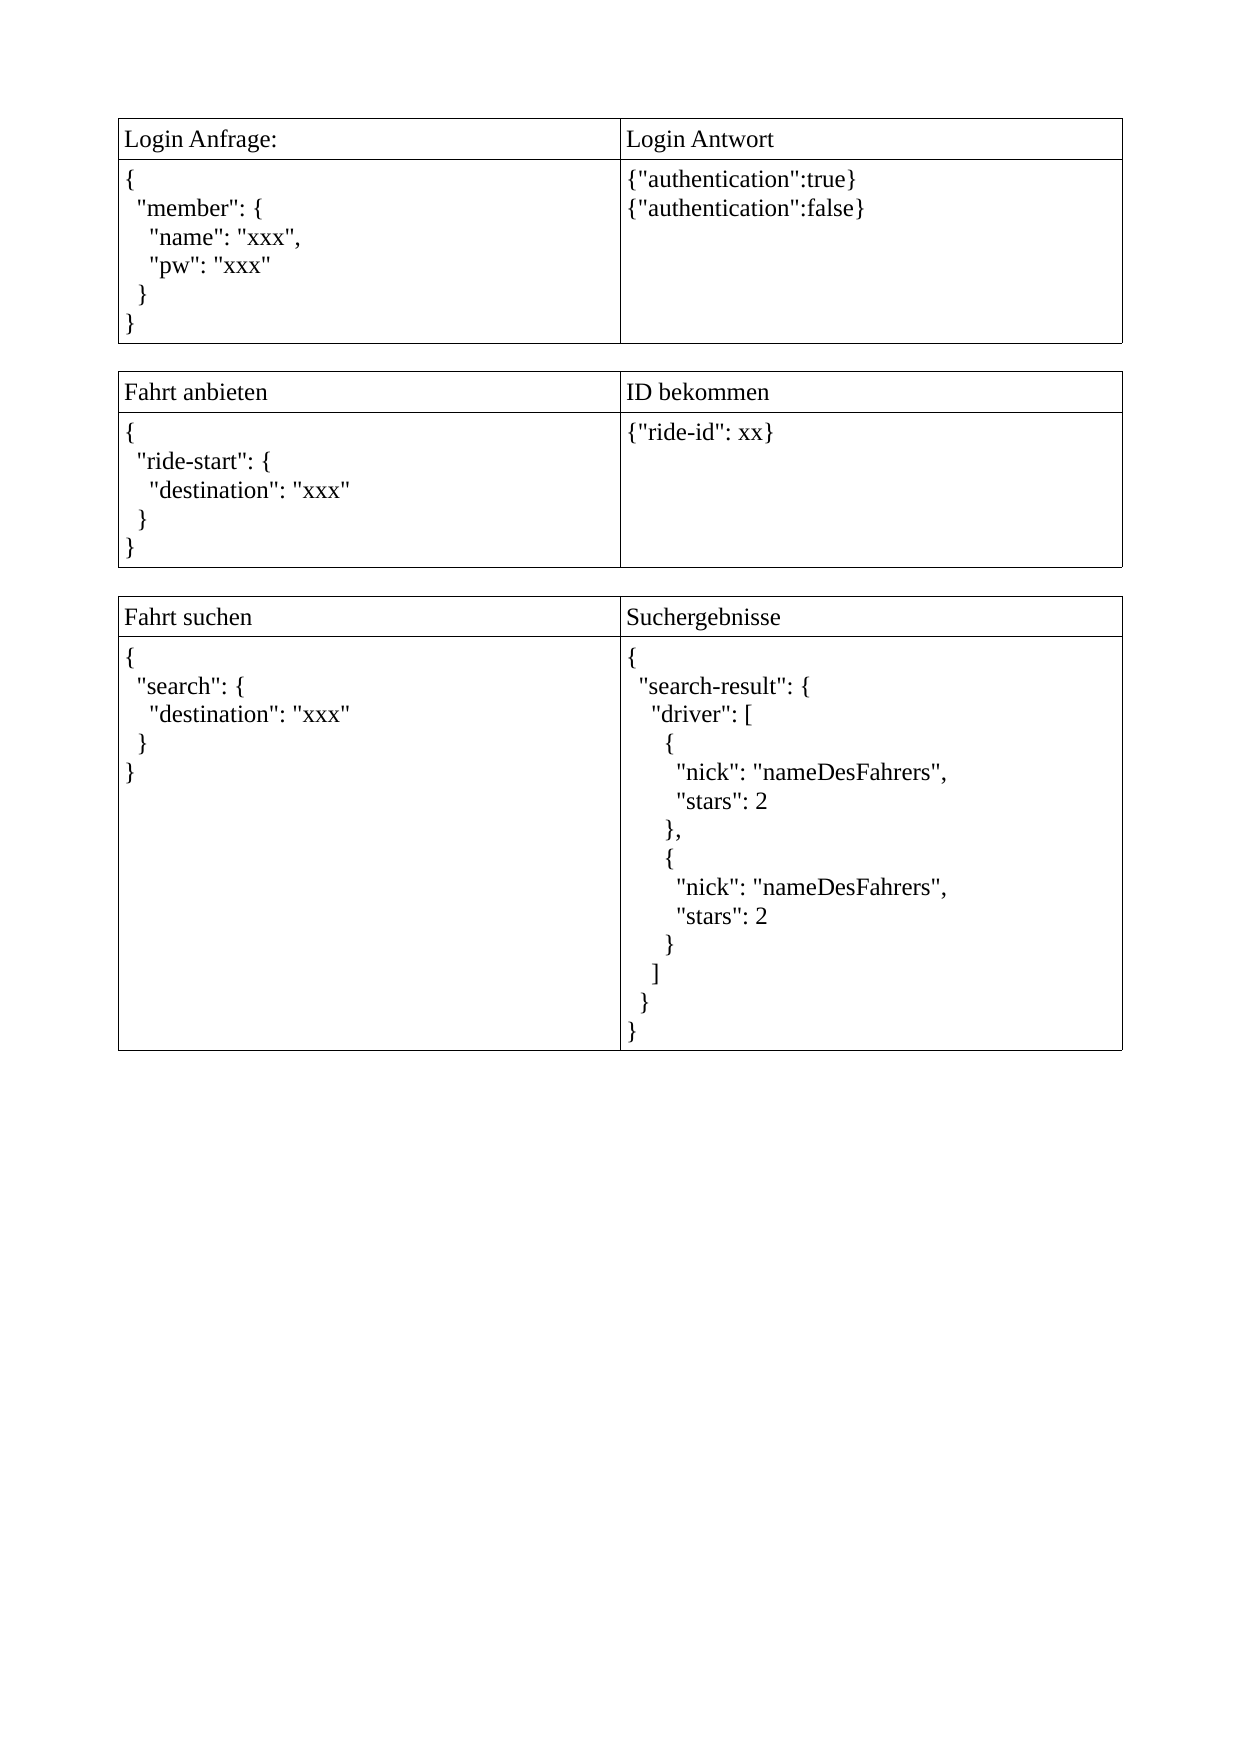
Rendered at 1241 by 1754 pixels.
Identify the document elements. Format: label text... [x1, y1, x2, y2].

table_header Suchergebnisse [621, 597, 1122, 636]
table_header Login Anfrage: [119, 119, 620, 158]
table_header Fahrt anbieten [119, 372, 620, 412]
table_header Login Antwort [621, 119, 1122, 158]
table_header Fahrt suchen [119, 597, 620, 636]
table_cell { "search": { "destination": "xxx" } } [119, 637, 620, 1050]
table_cell { "search-result": { "driver": [ { "nick": "nameDesFahrers", "stars": 2 }, { "nick": "nameDesFahrers", "stars": 2 } ] } } [621, 637, 1122, 1050]
table_cell {"ride-id": xx} [621, 413, 1122, 567]
table_cell { "member": { "name": "xxx", "pw": "xxx" } } [119, 160, 620, 342]
table_cell { "ride-start": { "destination": "xxx" } } [119, 413, 620, 567]
table_header ID bekommen [621, 372, 1122, 412]
table_cell {"authentication":true} {"authentication":false} [621, 160, 1122, 342]
